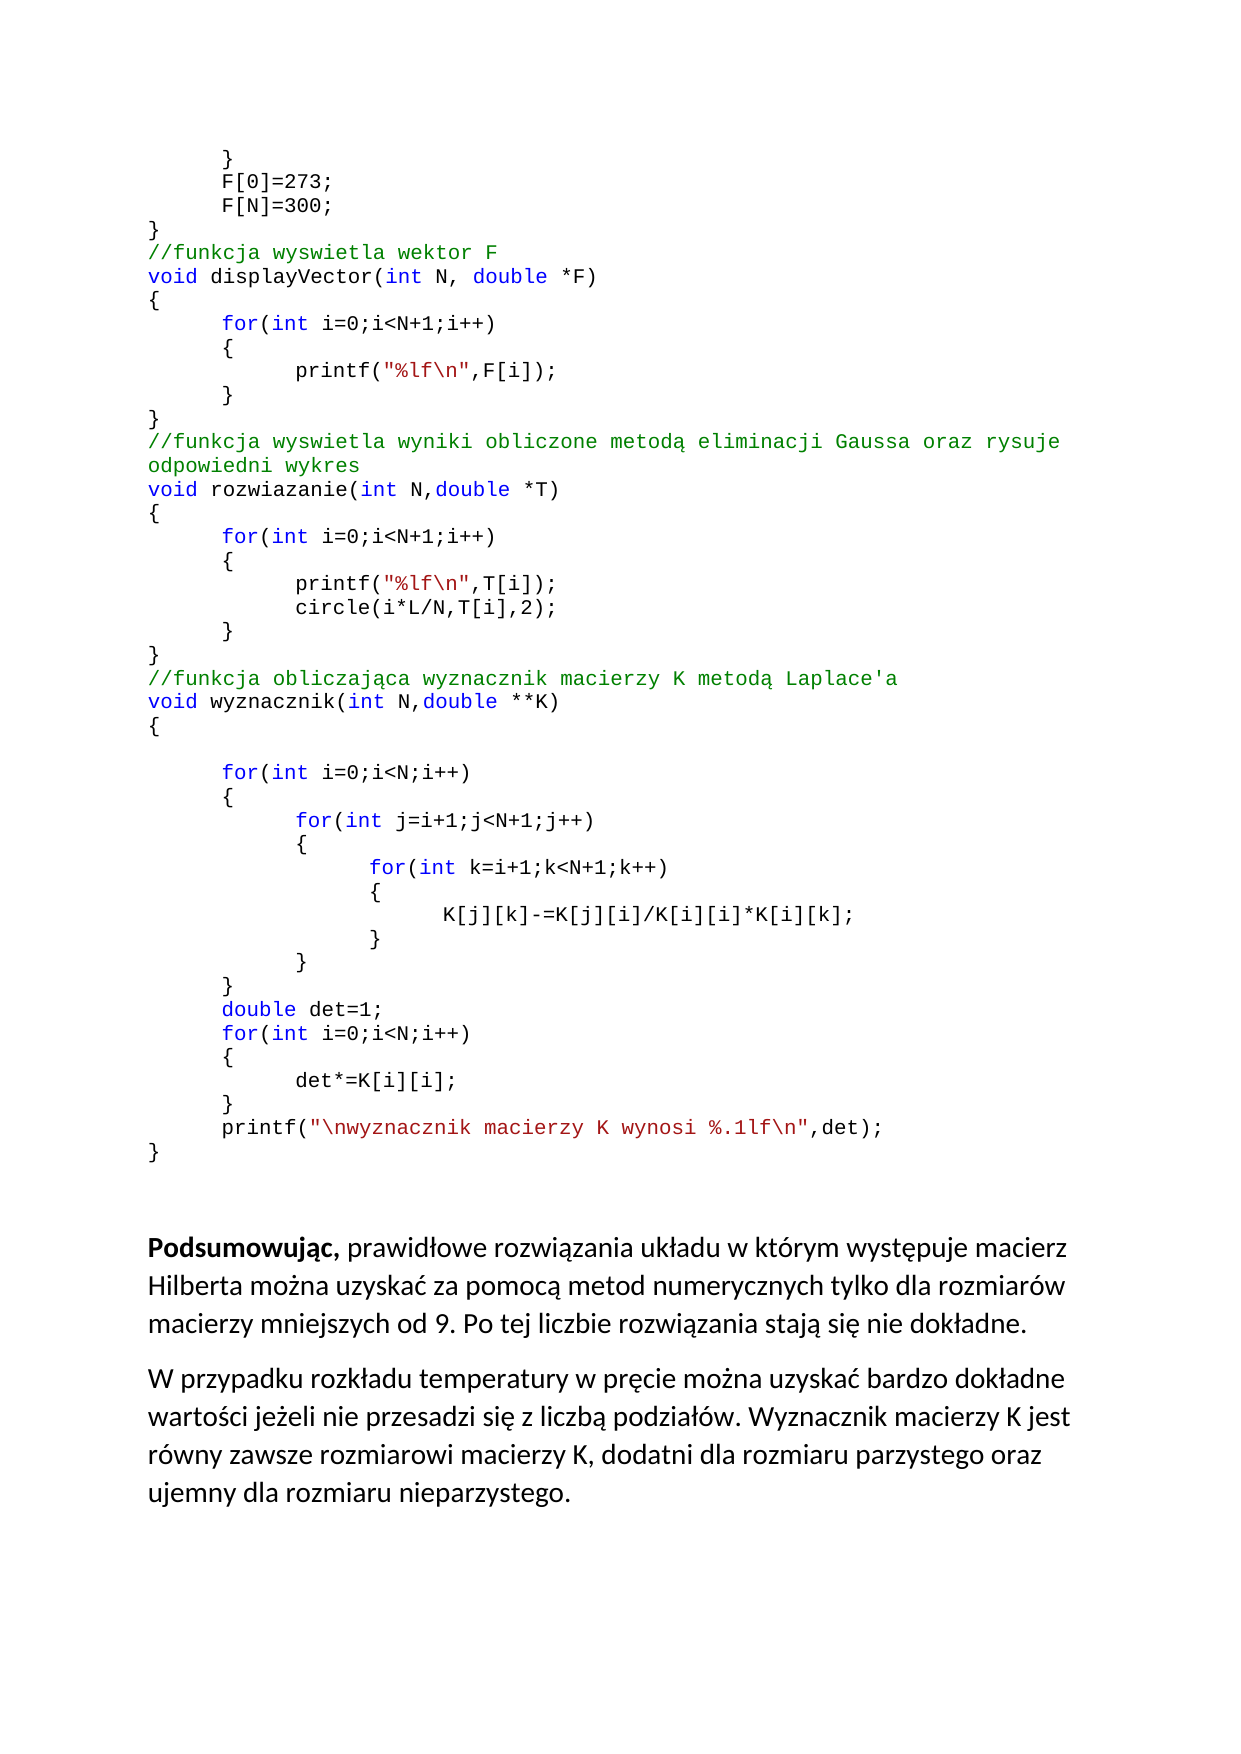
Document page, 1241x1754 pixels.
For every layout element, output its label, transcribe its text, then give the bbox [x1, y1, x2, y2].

text printf("%lf\n",T[i]); [148, 573, 1093, 597]
text } [148, 975, 1093, 999]
text { [148, 1046, 1093, 1070]
text double det=1; [148, 999, 1093, 1022]
text } [148, 218, 1093, 242]
text Podsumowując, prawidłowe rozwiązania układu w którym występuje macierz Hilberta można uzyskać za pomocą metod numerycznych tylko dla rozmiarów macierzy mniejszych od 9. Po tej liczbie rozwiązania stają się nie dokładne. [148, 1229, 1093, 1341]
text { [148, 881, 1093, 904]
text for(int k=i+1;k<N+1;k++) [148, 857, 1093, 881]
text det*=K[i][i]; [148, 1070, 1093, 1093]
text void rozwiazanie(int N,double *T) [148, 479, 1093, 502]
text } [148, 408, 1093, 431]
text W przypadku rozkładu temperatury w pręcie można uzyskać bardzo dokładne wartości jeżeli nie przesadzi się z liczbą podziałów. Wyznacznik macierzy K jest równy zawsze rozmiarowi macierzy K, dodatni dla rozmiaru parzystego oraz ujemny dla rozmiaru nieparzystego. [148, 1360, 1093, 1509]
text //funkcja wyswietla wyniki obliczone metodą eliminacji Gaussa oraz rysuje odpowiedni wykres [148, 431, 1093, 479]
text { [148, 715, 1093, 739]
text } [148, 1141, 1093, 1164]
text //funkcja obliczająca wyznacznik macierzy K metodą Laplace'a [148, 668, 1093, 691]
text } [148, 952, 1093, 975]
text } [148, 644, 1093, 668]
text } [148, 384, 1093, 408]
text //funkcja wyswietla wektor F [148, 242, 1093, 266]
text { [148, 549, 1093, 573]
text F[N]=300; [148, 195, 1093, 218]
text } [148, 1093, 1093, 1117]
text void wyznacznik(int N,double **K) [148, 691, 1093, 715]
text } [148, 621, 1093, 644]
text for(int i=0;i<N;i++) [148, 762, 1093, 786]
text F[0]=273; [148, 171, 1093, 195]
text { [148, 786, 1093, 810]
text printf("%lf\n",F[i]); [148, 360, 1093, 384]
text printf("\nwyznacznik macierzy K wynosi %.1lf\n",det); [148, 1117, 1093, 1141]
text for(int i=0;i<N+1;i++) [148, 526, 1093, 549]
text } [148, 928, 1093, 952]
text for(int j=i+1;j<N+1;j++) [148, 810, 1093, 833]
text { [148, 833, 1093, 857]
text { [148, 289, 1093, 313]
text for(int i=0;i<N;i++) [148, 1022, 1093, 1046]
text circle(i*L/N,T[i],2); [148, 597, 1093, 621]
text } [148, 148, 1093, 171]
text K[j][k]-=K[j][i]/K[i][i]*K[i][k]; [148, 904, 1093, 928]
text { [148, 337, 1093, 360]
text for(int i=0;i<N+1;i++) [148, 313, 1093, 337]
text { [148, 502, 1093, 526]
text void displayVector(int N, double *F) [148, 266, 1093, 289]
